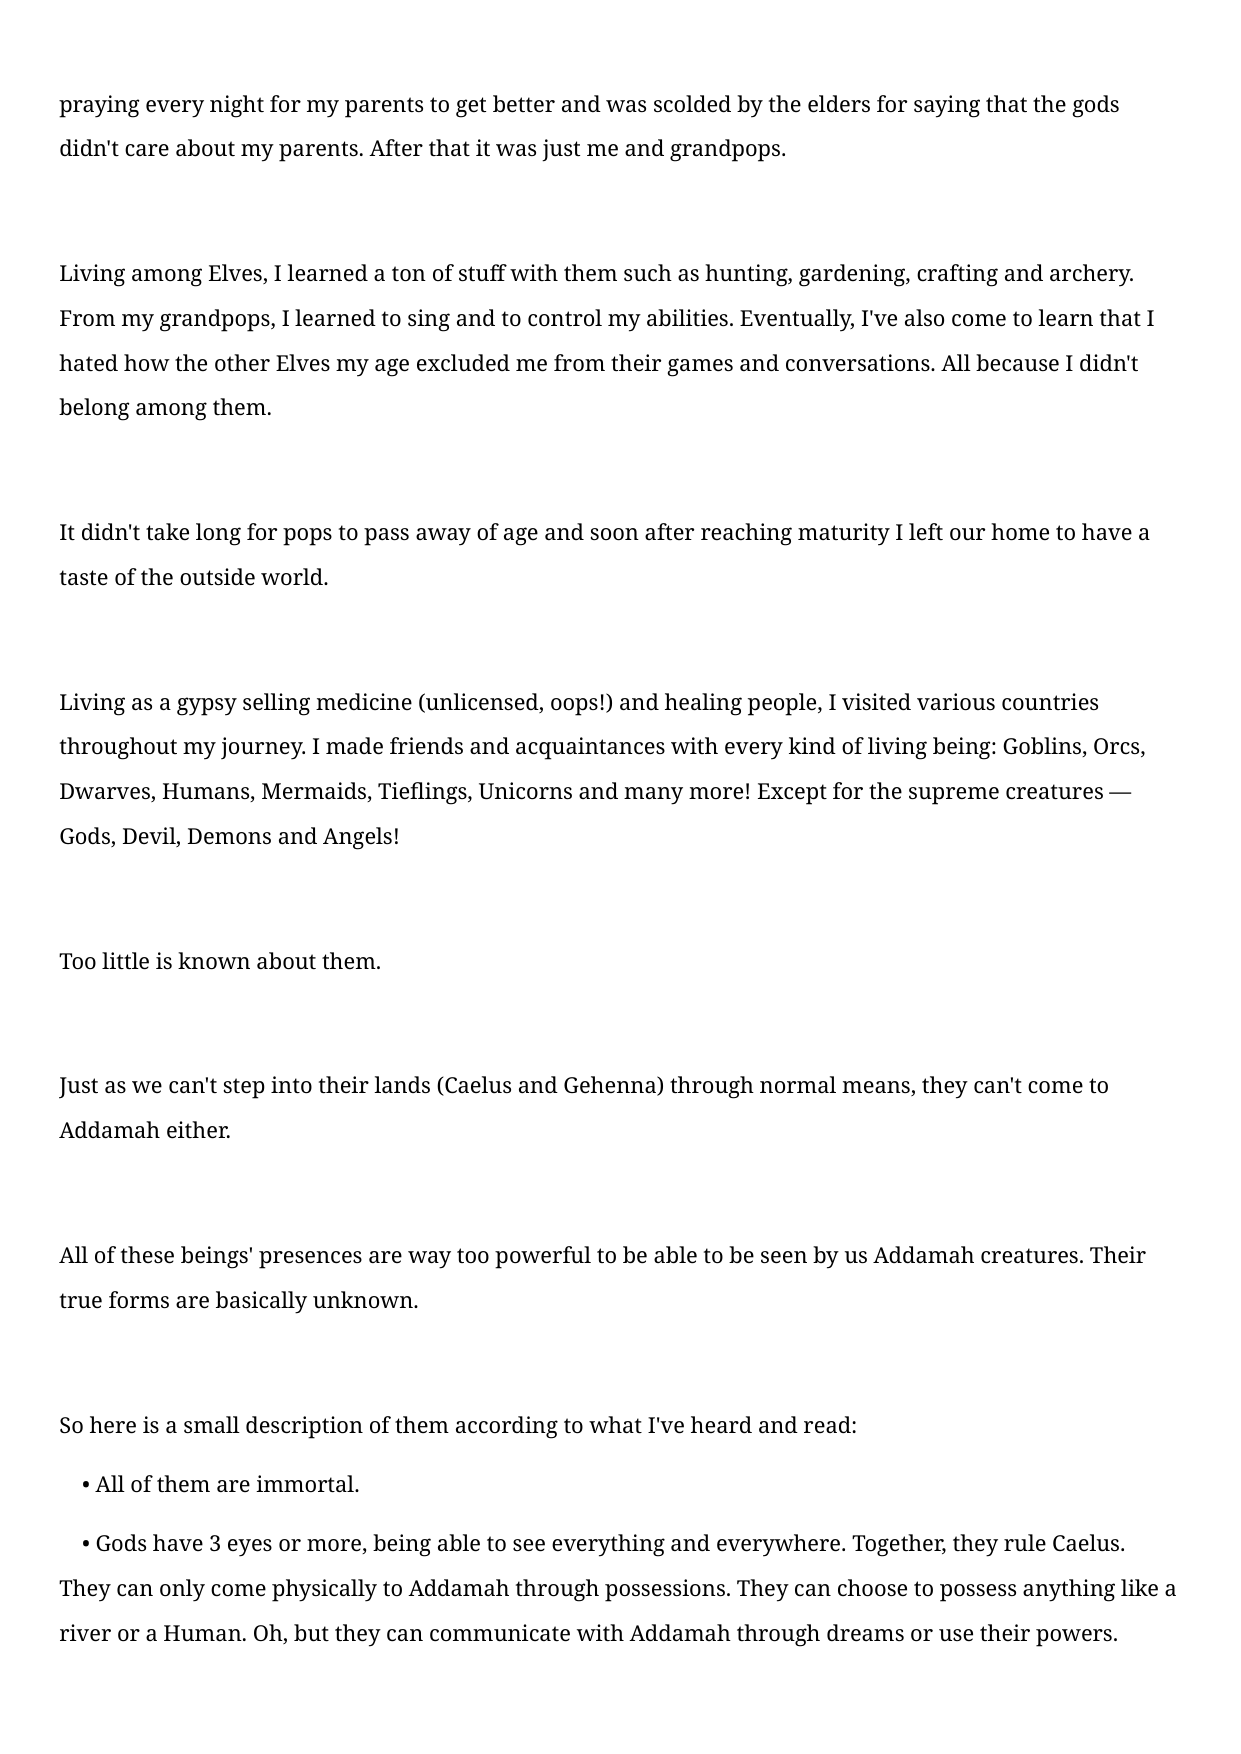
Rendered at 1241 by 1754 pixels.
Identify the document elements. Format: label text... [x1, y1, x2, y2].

text All of these beings' presences are way too powerful to be able to be seen by us Addamah creatures. Their true forms are basically unknown. [59, 1240, 1181, 1314]
text • All of them are immortal. [59, 1469, 1181, 1499]
text praying every night for my parents to get better and was scolded by the elders for saying that the gods didn't care about my parents. After that it was just me and grandpops. [59, 88, 1181, 163]
text Living as a gypsy selling medicine (unlicensed, oops!) and healing people, I visited various countries throughout my journey. I made friends and acquaintances with every kind of living being: Goblins, Orcs, Dwarves, Humans, Mermaids, Tieflings, Unicorns and many more! Except for the supreme creatures — Gods, Devil, Demons and Angels! [59, 687, 1181, 851]
text Just as we can't step into their lands (Caelus and Gehenna) through normal means, they can't come to Addamah either. [59, 1071, 1181, 1145]
text • Gods have 3 eyes or more, being able to see everything and everywhere. Together, they rule Caelus. They can only come physically to Addamah through possessions. They can choose to possess anything like a river or a Human. Oh, but they can communicate with Addamah through dreams or use their powers. [59, 1528, 1181, 1647]
text So here is a small description of them according to what I've heard and read: [59, 1410, 1181, 1439]
text Too little is known about them. [59, 946, 1181, 975]
text It didn't take long for pops to pass away of age and soon after reaching maturity I left our home to have a taste of the outside world. [59, 517, 1181, 592]
text Living among Elves, I learned a ton of stuff with them such as hunting, gardening, crafting and archery. From my grandpops, I learned to sing and to control my abilities. Eventually, I've also come to learn that I hated how the other Elves my age excluded me from their games and conversations. All because I didn't belong among them. [59, 258, 1181, 422]
